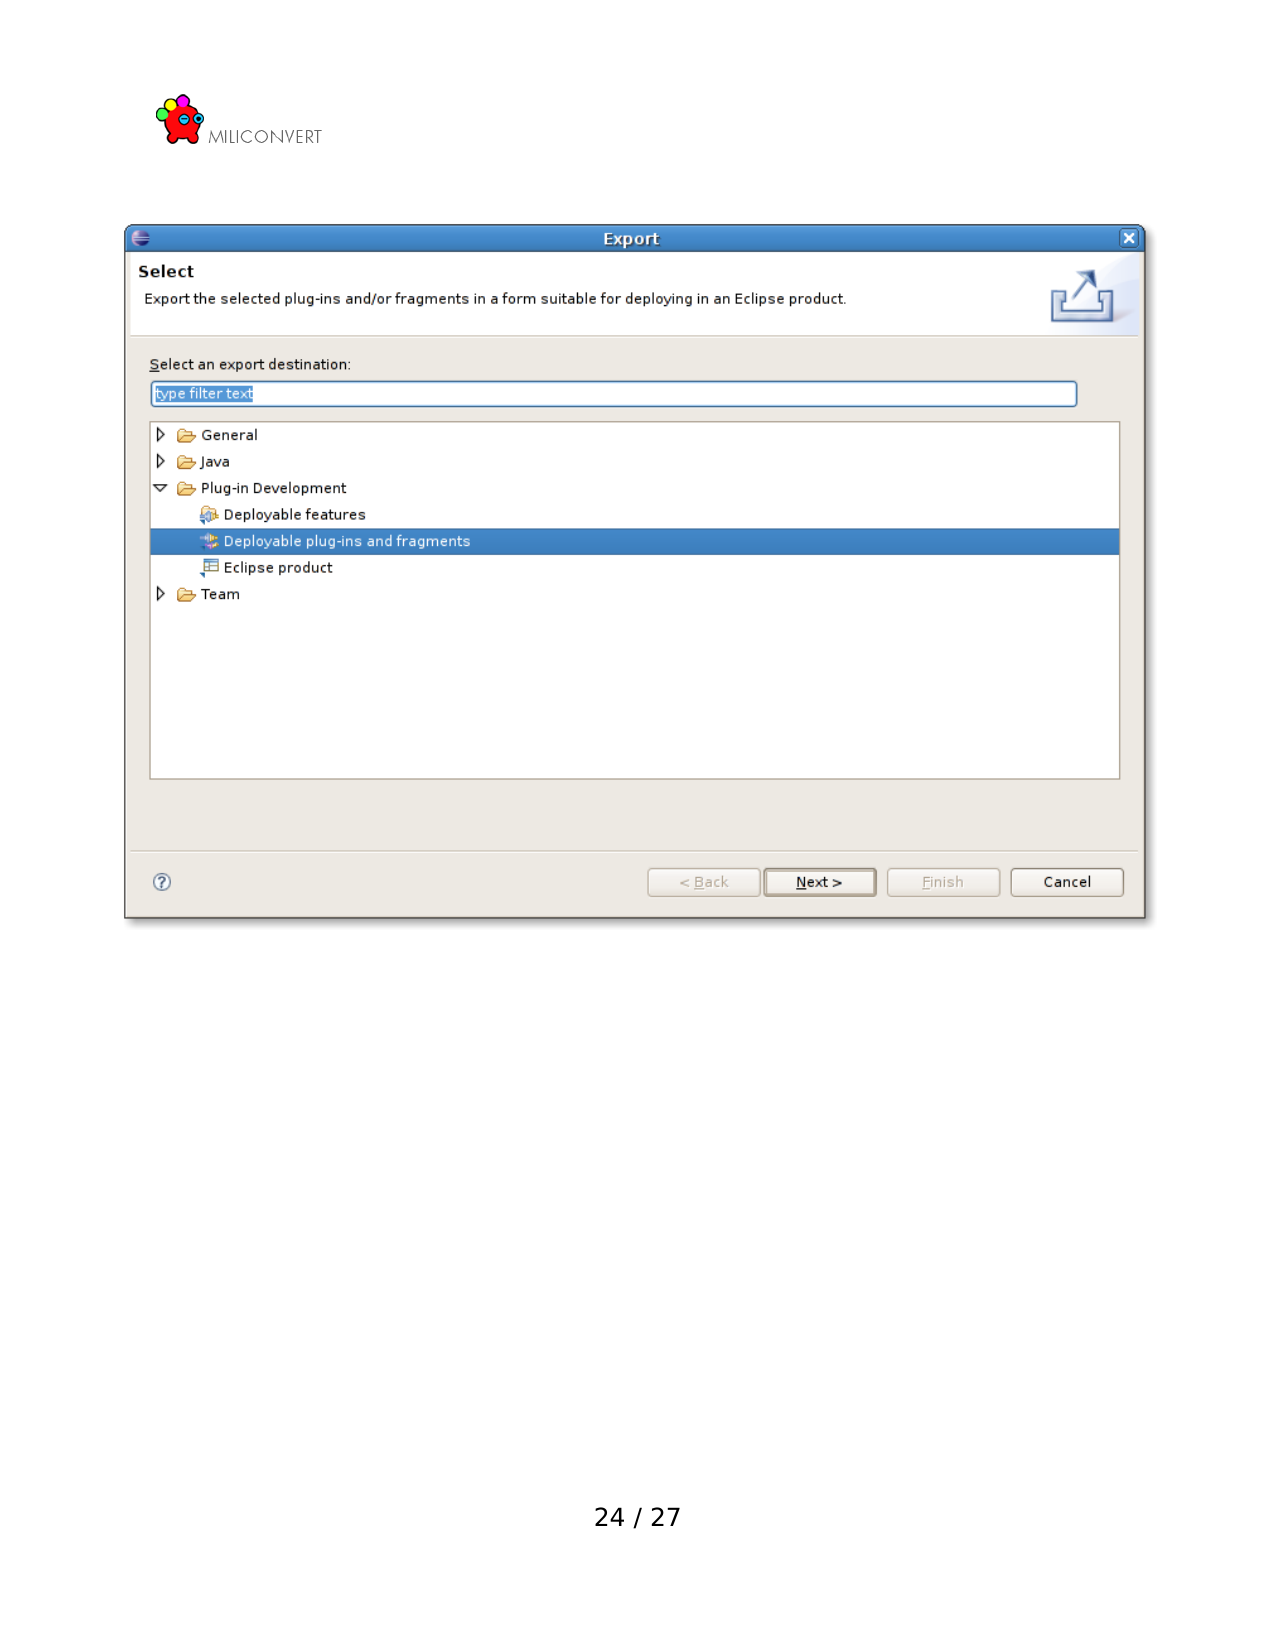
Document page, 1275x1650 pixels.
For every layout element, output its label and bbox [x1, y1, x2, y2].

picture [132, 69, 354, 176]
picture [118, 218, 1157, 930]
